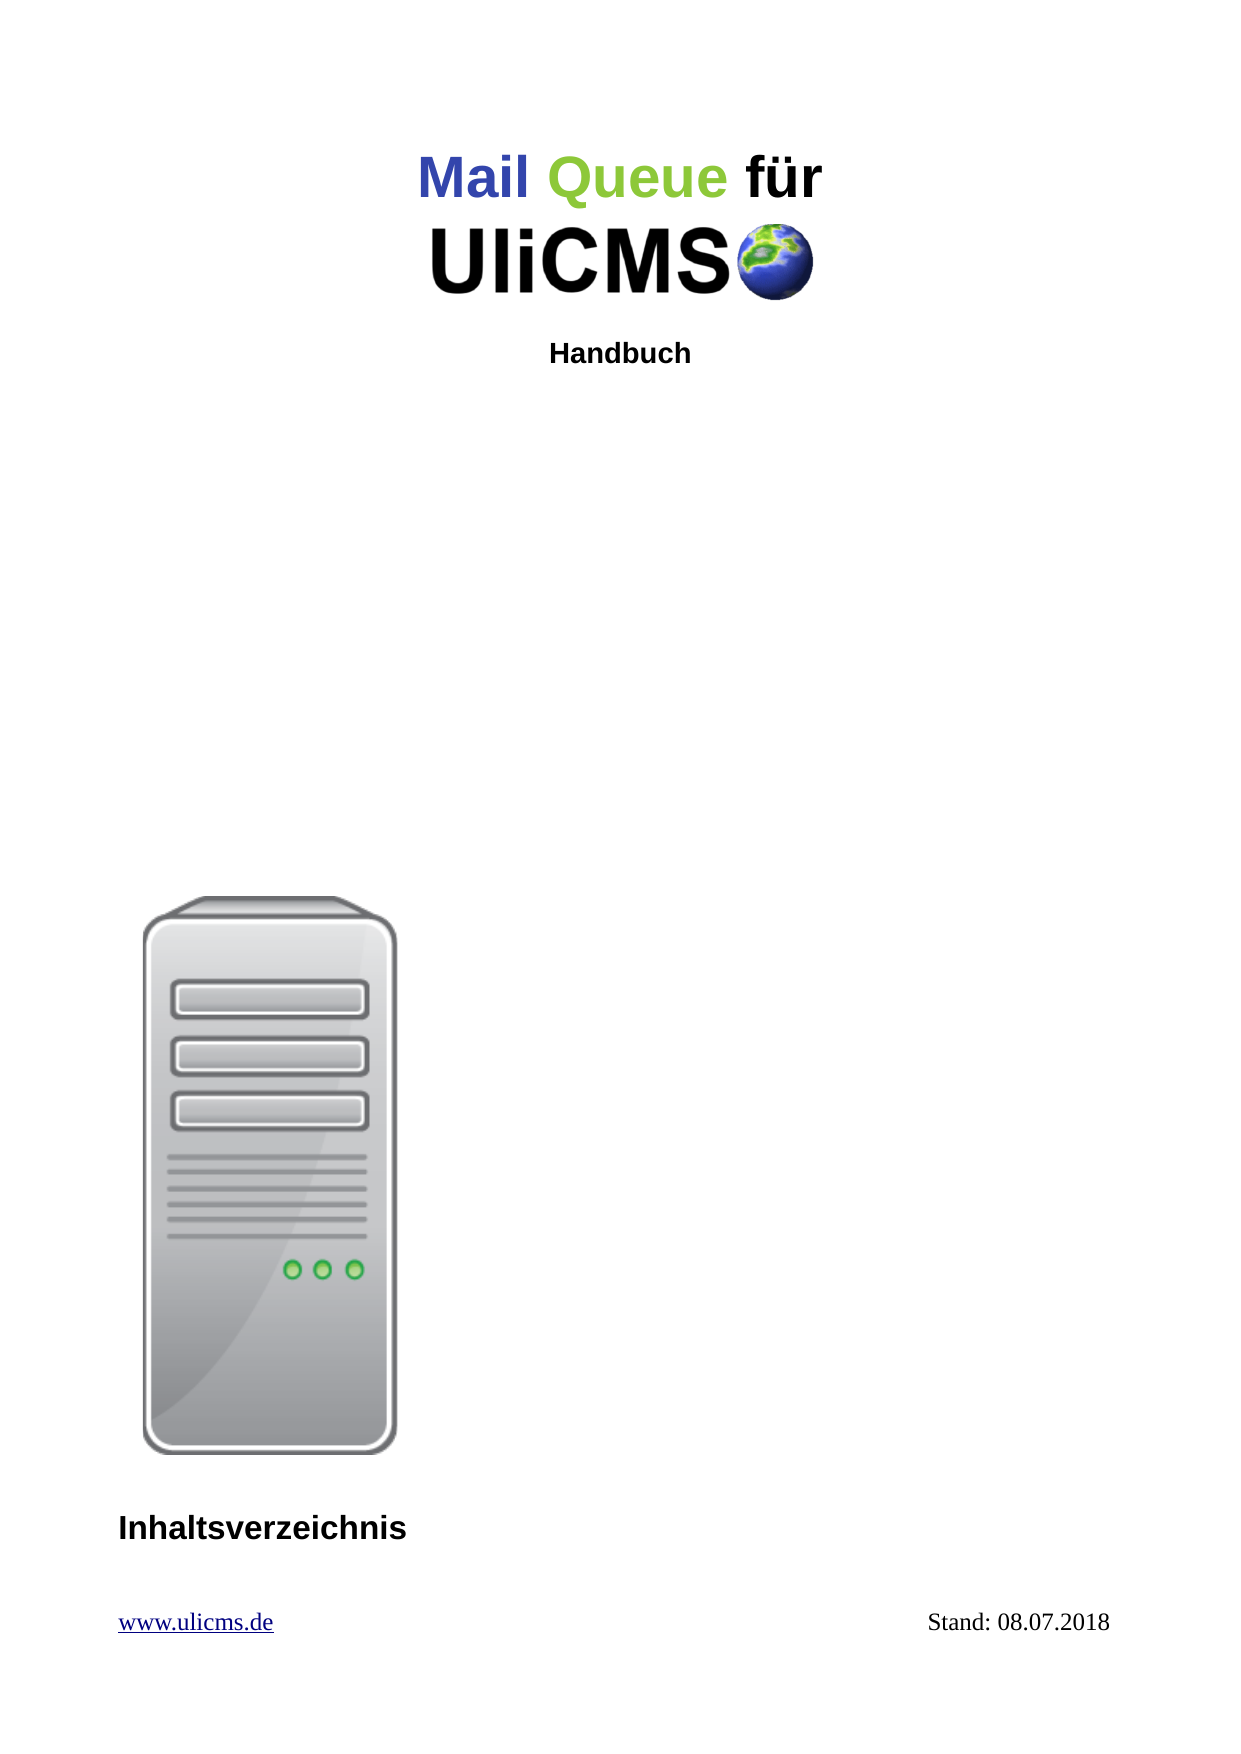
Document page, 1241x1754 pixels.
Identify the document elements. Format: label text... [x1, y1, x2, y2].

subtitle Inhaltsverzeichnis [118, 1508, 1122, 1546]
subtitle Mail Queue für [118, 143, 1122, 210]
picture [142, 896, 398, 1455]
picture [426, 222, 814, 303]
subtitle Handbuch [118, 248, 1122, 370]
